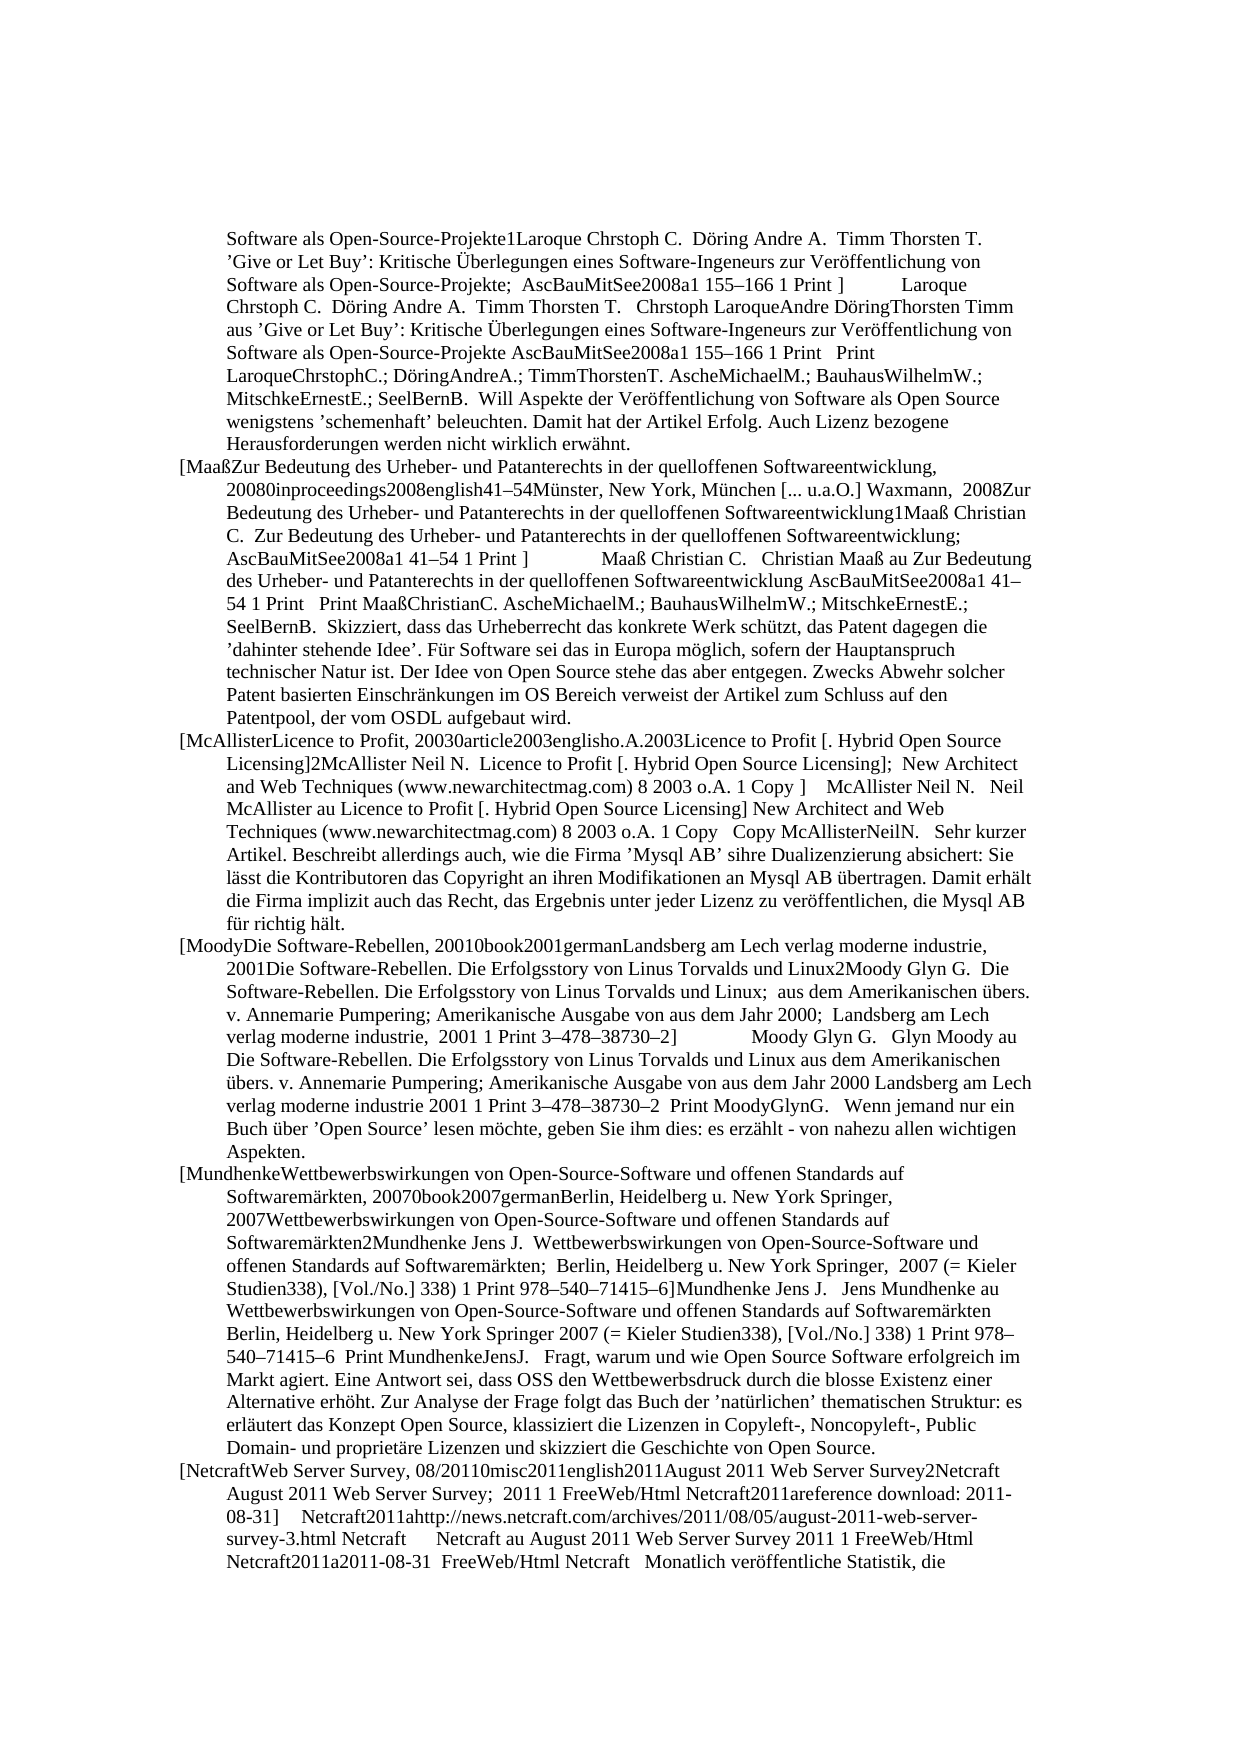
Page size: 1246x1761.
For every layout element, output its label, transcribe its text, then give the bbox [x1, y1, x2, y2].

text [NetcraftWeb Server Survey, 08/20110misc2011english2011August 2011 Web Server Survey2Netcraft August 2011 Web Server Survey; 2011 1 FreeWeb/Html Netcraft2011areference download: 2011-08-31] Netcraft2011ahttp://news.netcraft.com/archives/2011/08/05/august-2011-web-server-survey-3.html Netcraft Netcraft au August 2011 Web Server Survey 2011 1 FreeWeb/Html Netcraft2011a2011-08-31 FreeWeb/Html Netcraft Monatlich veröffentliche Statistik, die [179, 1459, 1037, 1573]
text [MaaßZur Bedeutung des Urheber- und Patanterechts in der quelloffenen Softwareentwicklung, 20080inproceedings2008english41–54Münster, New York, München [... u.a.O.] Waxmann, 2008Zur Bedeutung des Urheber- und Patanterechts in der quelloffenen Softwareentwicklung1Maaß Christian C. Zur Bedeutung des Urheber- und Patanterechts in der quelloffenen Softwareentwicklung; AscBauMitSee2008a1 41–54 1 Print ] Maaß Christian C. Christian Maaß au Zur Bedeutung des Urheber- und Patanterechts in der quelloffenen Softwareentwicklung AscBauMitSee2008a1 41–54 1 Print Print MaaßChristianC. AscheMichaelM.; BauhausWilhelmW.; MitschkeErnestE.; SeelBernB. Skizziert, dass das Urheberrecht das konkrete Werk schützt, das Patent dagegen die ’dahinter stehende Idee’. Für Software sei das in Europa möglich, sofern der Hauptanspruch technischer Natur ist. Der Idee von Open Source stehe das aber entgegen. Zwecks Abwehr solcher Patent basierten Einschränkungen im OS Bereich verweist der Artikel zum Schluss auf den Patentpool, der vom OSDL aufgebaut wird. [179, 455, 1037, 729]
text Software als Open-Source-Projekte1Laroque Chrstoph C. Döring Andre A. Timm Thorsten T. ’Give or Let Buy’: Kritische Überlegungen eines Software-Ingeneurs zur Veröffentlichung von Software als Open-Source-Projekte; AscBauMitSee2008a1 155–166 1 Print ] Laroque Chrstoph C. Döring Andre A. Timm Thorsten T. Chrstoph LaroqueAndre DöringThorsten Timm aus ’Give or Let Buy’: Kritische Überlegungen eines Software-Ingeneurs zur Veröffentlichung von Software als Open-Source-Projekte AscBauMitSee2008a1 155–166 1 Print Print LaroqueChrstophC.; DöringAndreA.; TimmThorstenT. AscheMichaelM.; BauhausWilhelmW.; MitschkeErnestE.; SeelBernB. Will Aspekte der Veröffentlichung von Software als Open Source wenigstens ’schemenhaft’ beleuchten. Damit hat der Artikel Erfolg. Auch Lizenz bezogene Herausforderungen werden nicht wirklich erwähnt. [179, 227, 1037, 455]
text [MundhenkeWettbewerbswirkungen von Open-Source-Software und offenen Standards auf Softwaremärkten, 20070book2007germanBerlin, Heidelberg u. New York Springer, 2007Wettbewerbswirkungen von Open-Source-Software und offenen Standards auf Softwaremärkten2Mundhenke Jens J. Wettbewerbswirkungen von Open-Source-Software und offenen Standards auf Softwaremärkten; Berlin, Heidelberg u. New York Springer, 2007 (= Kieler Studien338), [Vol./No.] 338) 1 Print 978–540–71415–6] Mundhenke Jens J. Jens Mundhenke au Wettbewerbswirkungen von Open-Source-Software und offenen Standards auf Softwaremärkten Berlin, Heidelberg u. New York Springer 2007 (= Kieler Studien338), [Vol./No.] 338) 1 Print 978–540–71415–6 Print MundhenkeJensJ. Fragt, warum und wie Open Source Software erfolgreich im Markt agiert. Eine Antwort sei, dass OSS den Wettbewerbsdruck durch die blosse Existenz einer Alternative erhöht. Zur Analyse der Frage folgt das Buch der ’natürlichen’ thematischen Struktur: es erläutert das Konzept Open Source, klassiziert die Lizenzen in Copyleft-, Noncopyleft-, Public Domain- und proprietäre Lizenzen und skizziert die Geschichte von Open Source. [179, 1162, 1037, 1459]
text [MoodyDie Software-Rebellen, 20010book2001germanLandsberg am Lech verlag moderne industrie, 2001Die Software-Rebellen. Die Erfolgsstory von Linus Torvalds und Linux2Moody Glyn G. Die Software-Rebellen. Die Erfolgsstory von Linus Torvalds und Linux; aus dem Amerikanischen übers. v. Annemarie Pumpering; Amerikanische Ausgabe von aus dem Jahr 2000; Landsberg am Lech verlag moderne industrie, 2001 1 Print 3–478–38730–2] Moody Glyn G. Glyn Moody au Die Software-Rebellen. Die Erfolgsstory von Linus Torvalds und Linux aus dem Amerikanischen übers. v. Annemarie Pumpering; Amerikanische Ausgabe von aus dem Jahr 2000 Landsberg am Lech verlag moderne industrie 2001 1 Print 3–478–38730–2 Print MoodyGlynG. Wenn jemand nur ein Buch über ’Open Source’ lesen möchte, geben Sie ihm dies: es erzählt - von nahezu allen wichtigen Aspekten. [179, 934, 1037, 1162]
text [McAllisterLicence to Profit, 20030article2003englisho.A.2003Licence to Profit [. Hybrid Open Source Licensing]2McAllister Neil N. Licence to Profit [. Hybrid Open Source Licensing]; New Architect and Web Techniques (www.newarchitectmag.com) 8 2003 o.A. 1 Copy ] McAllister Neil N. Neil McAllister au Licence to Profit [. Hybrid Open Source Licensing] New Architect and Web Techniques (www.newarchitectmag.com) 8 2003 o.A. 1 Copy Copy McAllisterNeilN. Sehr kurzer Artikel. Beschreibt allerdings auch, wie die Firma ’Mysql AB’ sihre Dualizenzierung absichert: Sie lässt die Kontributoren das Copyright an ihren Modifikationen an Mysql AB übertragen. Damit erhält die Firma implizit auch das Recht, das Ergebnis unter jeder Lizenz zu veröffentlichen, die Mysql AB für richtig hält. [179, 729, 1037, 934]
